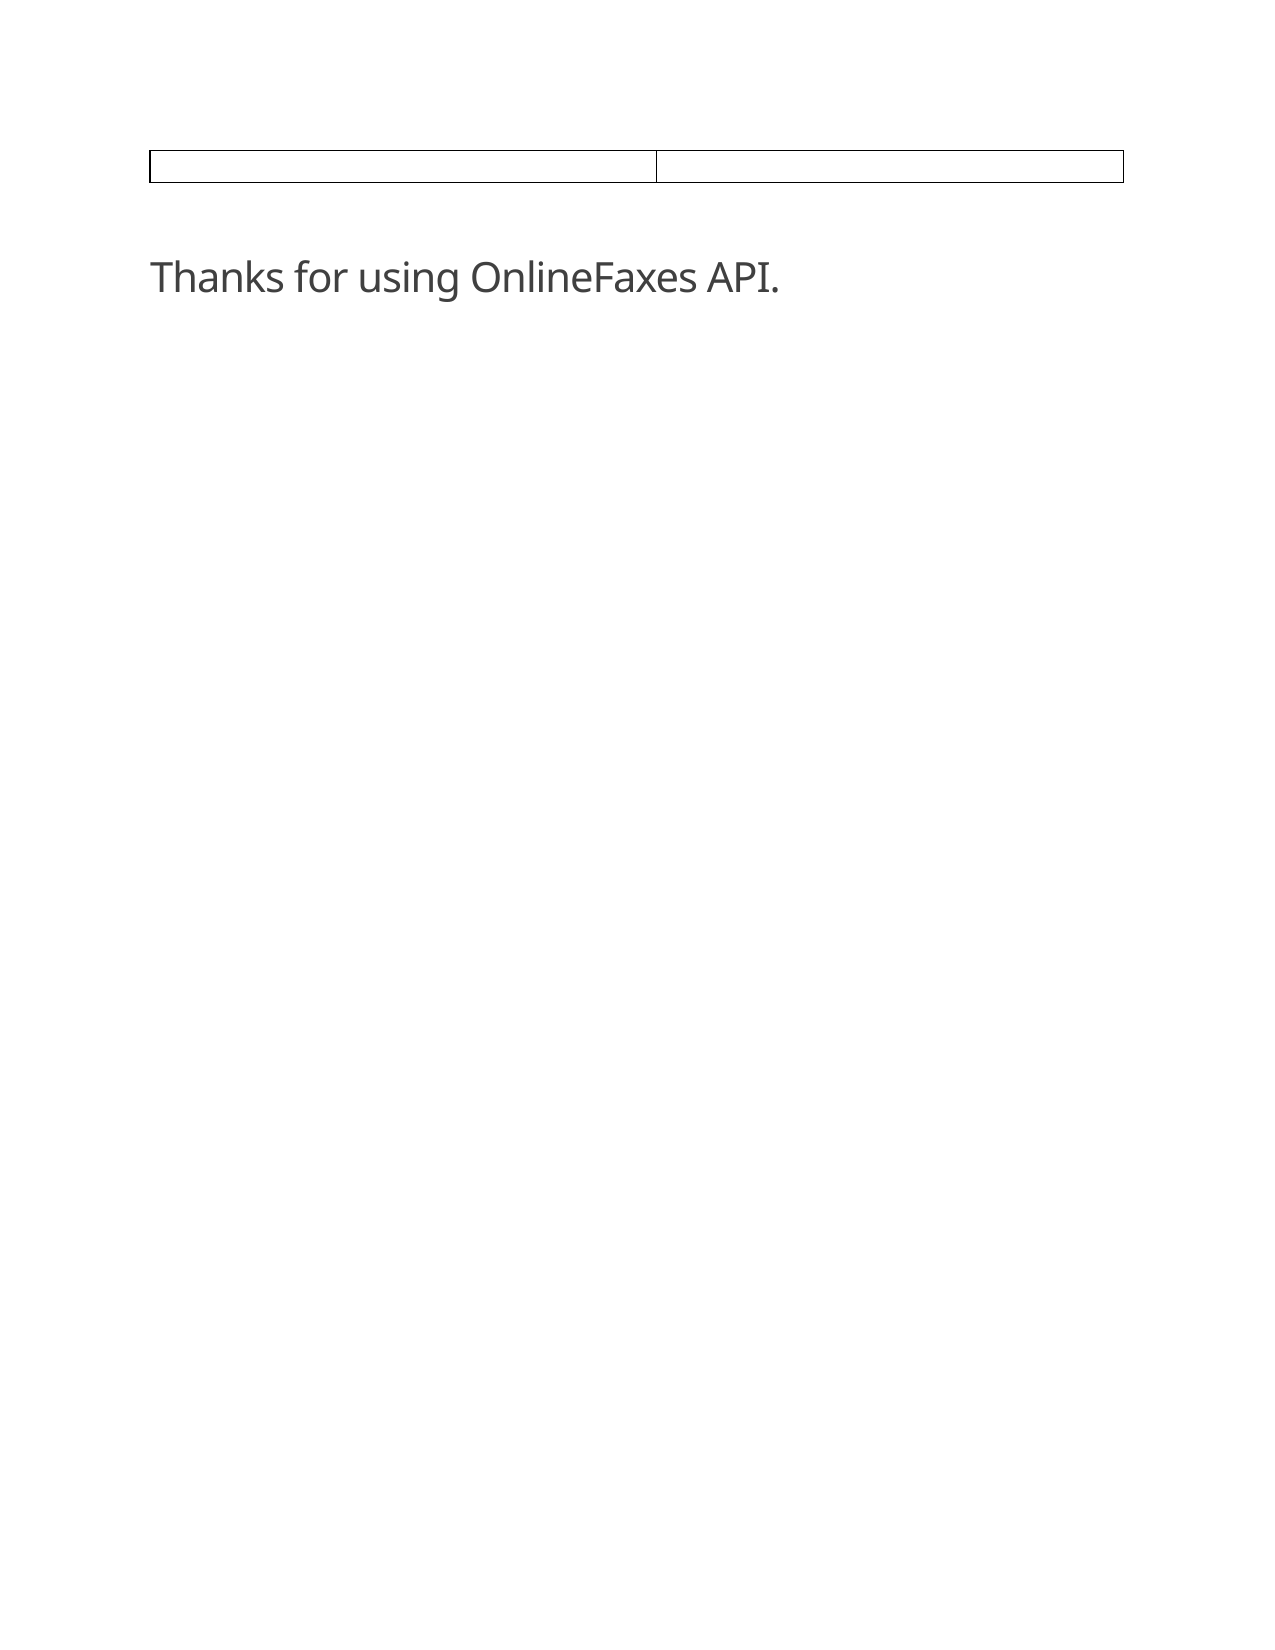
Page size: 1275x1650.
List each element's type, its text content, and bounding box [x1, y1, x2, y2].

table_cell [657, 151, 1123, 182]
table_cell [151, 151, 656, 182]
title Thanks for using OnlineFaxes API. [150, 230, 1125, 309]
